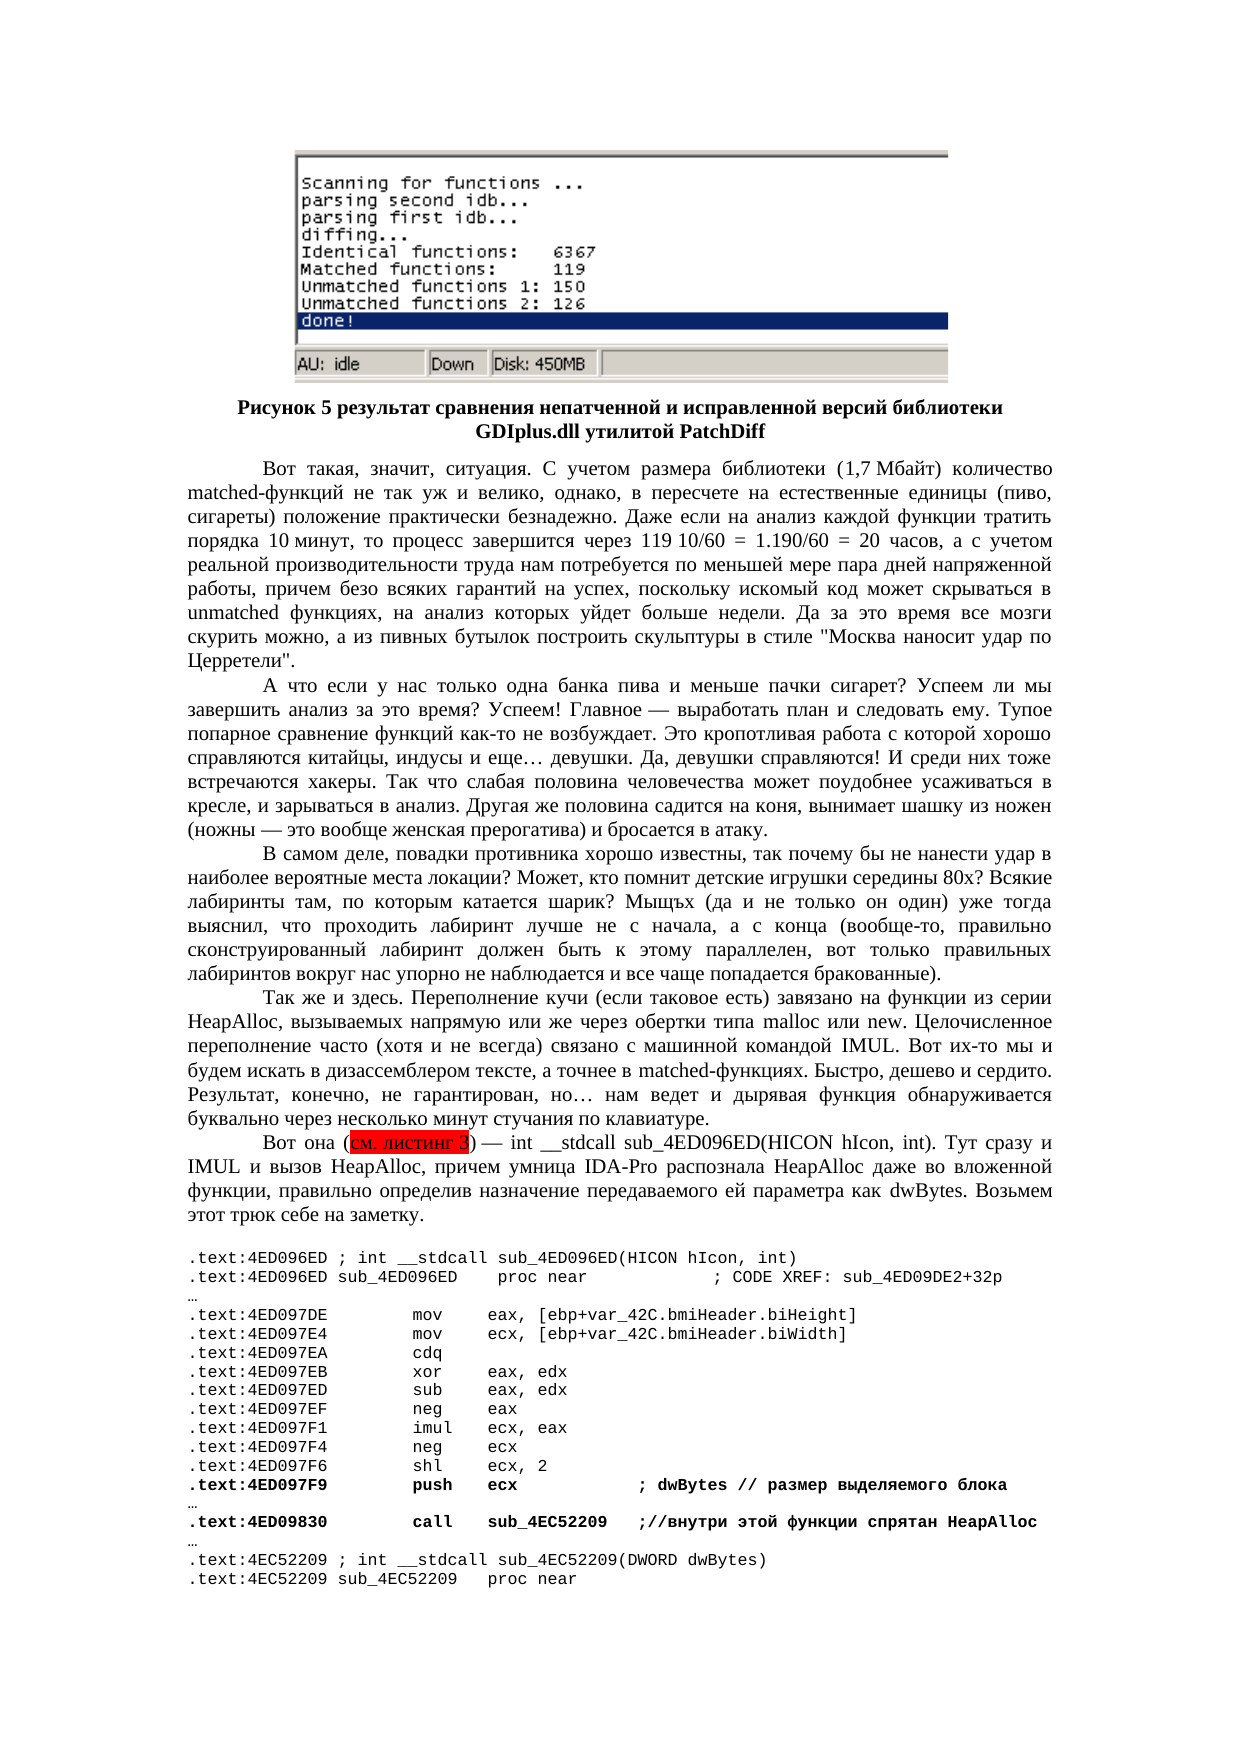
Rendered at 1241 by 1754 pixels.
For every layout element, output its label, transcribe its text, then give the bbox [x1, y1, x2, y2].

picture [292, 150, 949, 383]
text .text:4ED096ED ; int __stdcall sub_4ED096ED(HICON hIcon, int) [187, 1250, 1053, 1269]
text .text:4ED097EB xor eax, edx [187, 1363, 1053, 1382]
text .text:4ED097EF neg eax [187, 1401, 1053, 1420]
text .text:4ED097F1 imul ecx, eax [187, 1420, 1053, 1438]
text Вот такая, значит, ситуация. С учетом размера библиотеки (1,7 Мбайт) количество matched-функций не так уж и велико, однако, в пересчете на естественные единицы (пиво, сигареты) положение практически безнадежно. Даже если на анализ каждой функции тратить порядка 10 минут, то процесс завершится через 119 10/60 = 1.190/60 = 20 часов, а с учетом реальной производительности труда нам потребуется по меньшей мере пара дней напряженной работы, причем безо всяких гарантий на успех, поскольку искомый код может скрываться в unmatched функциях, на анализ которых уйдет больше недели. Да за это время все мозги скурить можно, а из пивных бутылок построить скульптуры в стиле "Москва наносит удар по Церретели". [187, 456, 1053, 672]
text .text:4ED097EA cdq [187, 1344, 1053, 1363]
text .text:4ED097DE mov eax, [ebp+var_42C.bmiHeader.biHeight] [187, 1307, 1053, 1325]
text Так же и здесь. Переполнение кучи (если таковое есть) завязано на функции из серии HeapAlloc, вызываемых напрямую или же через обертки типа malloc или new. Целочисленное переполнение часто (хотя и не всегда) связано с машинной командой IMUL. Вот их-то мы и будем искать в дизассемблером тексте, а точнее в matched-функциях. Быстро, дешево и сердито. Результат, конечно, не гарантирован, но… нам ведет и дырявая функция обнаруживается буквально через несколько минут стучания по клавиатуре. [187, 985, 1053, 1130]
text .text:4EC52209 ; int __stdcall sub_4EC52209(DWORD dwBytes) [187, 1552, 1053, 1571]
text … [187, 1533, 1053, 1552]
text А что если у нас только одна банка пива и меньше пачки сигарет? Успеем ли мы завершить анализ за это время? Успеем! Главное — выработать план и следовать ему. Тупое попарное сравнение функций как-то не возбуждает. Это кропотливая работа с которой хорошо справляются китайцы, индусы и еще… девушки. Да, девушки справляются! И среди них тоже встречаются хакеры. Так что слабая половина человечества может поудобнее усаживаться в кресле, и зарываться в анализ. Другая же половина садится на коня, вынимает шашку из ножен (ножны — это вообще женская прерогатива) и бросается в атаку. [187, 672, 1053, 841]
text … [187, 1495, 1053, 1514]
text .text:4ED096ED sub_4ED096ED proc near ; CODE XREF: sub_4ED09DE2+32p [187, 1269, 1053, 1288]
text … [187, 1288, 1053, 1307]
text В самом деле, повадки противника хорошо известны, так почему бы не нанести удар в наиболее вероятные места локации? Может, кто помнит детские игрушки середины 80х? Всякие лабиринты там, по которым катается шарик? Мыщъх (да и не только он один) уже тогда выяснил, что проходить лабиринт лучше не с начала, а с конца (вообще-то, правильно сконструированный лабиринт должен быть к этому параллелен, вот только правильных лабиринтов вокруг нас упорно не наблюдается и все чаще попадается бракованные). [187, 841, 1053, 985]
text .text:4ED097E4 mov ecx, [ebp+var_42C.bmiHeader.biWidth] [187, 1325, 1053, 1344]
text .text:4ED09830 call sub_4EC52209 ;//внутри этой функции спрятан HeapAlloc [187, 1514, 1053, 1533]
text .text:4ED097F9 push ecx ; dwBytes // размер выделяемого блока [187, 1476, 1053, 1495]
text .text:4ED097F4 neg ecx [187, 1438, 1053, 1457]
text .text:4ED097ED sub eax, edx [187, 1382, 1053, 1401]
text Рисунок 5 результат сравнения непатченной и исправленной версий библиотеки GDIplus.dll утилитой PatchDiff [187, 395, 1053, 443]
text .text:4ED097F6 shl ecx, 2 [187, 1457, 1053, 1476]
text Вот она (см. листинг 3) — int __stdcall sub_4ED096ED(HICON hIcon, int). Тут сразу и IMUL и вызов HeapAlloc, причем умница IDA-Pro распознала HeapAlloc даже во вложенной функции, правильно определив назначение передаваемого ей параметра как dwBytes. Возьмем этот трюк себе на заметку. [187, 1130, 1053, 1226]
text .text:4EC52209 sub_4EC52209 proc near [187, 1571, 1053, 1589]
